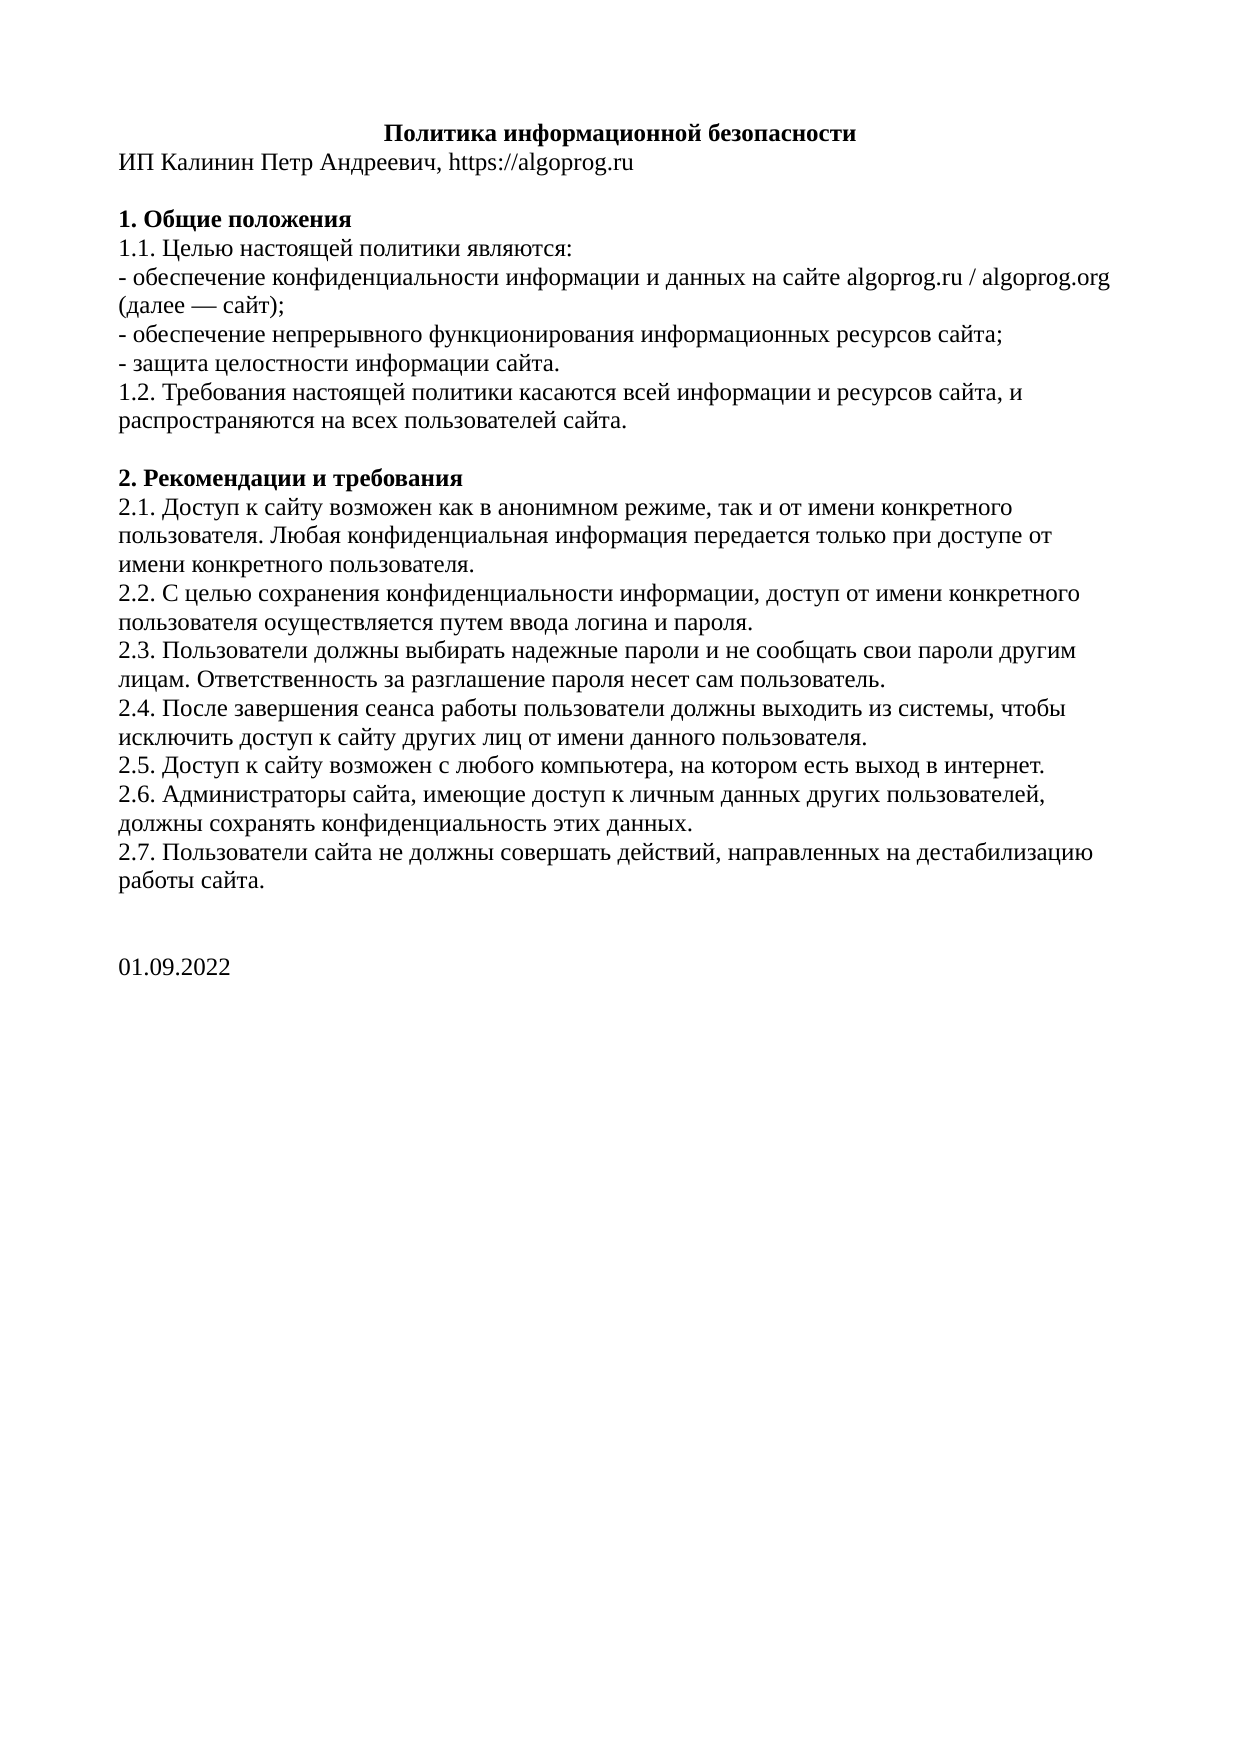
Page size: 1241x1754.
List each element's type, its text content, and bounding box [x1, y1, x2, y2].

text 2.7. Пользователи сайта не должны совершать действий, направленных на дестабилизацию работы сайта. [118, 837, 1122, 894]
text 2.3. Пользователи должны выбирать надежные пароли и не сообщать свои пароли другим лицам. Ответственность за разглашение пароля несет сам пользователь. [118, 636, 1122, 693]
text 2.4. После завершения сеанса работы пользователи должны выходить из системы, чтобы исключить доступ к сайту других лиц от имени данного пользователя. [118, 693, 1122, 751]
text 2.2. С целью сохранения конфиденциальности информации, доступ от имени конкретного пользователя осуществляется путем ввода логина и пароля. [118, 578, 1122, 636]
text 1. Общие положения [118, 204, 1122, 233]
text 2.1. Доступ к сайту возможен как в анонимном режиме, так и от имени конкретного пользователя. Любая конфиденциальная информация передается только при доступе от имени конкретного пользователя. [118, 492, 1122, 578]
text 2. Рекомендации и требования [118, 463, 1122, 492]
text ИП Калинин Петр Андреевич, https://algoprog.ru [118, 147, 1122, 176]
text 1.1. Целью настоящей политики являются: [118, 233, 1122, 262]
text - обеспечение конфиденциальности информации и данных на сайте algoprog.ru / algoprog.org (далее — сайт); [118, 262, 1122, 319]
text - защита целостности информации сайта. [118, 348, 1122, 377]
text 2.5. Доступ к сайту возможен с любого компьютера, на котором есть выход в интернет. [118, 751, 1122, 779]
text 1.2. Требования настоящей политики касаются всей информации и ресурсов сайта, и распространяются на всех пользователей сайта. [118, 377, 1122, 434]
text - обеспечение непрерывного функционирования информационных ресурсов сайта; [118, 319, 1122, 348]
text 01.09.2022 [118, 952, 1122, 981]
text 2.6. Администраторы сайта, имеющие доступ к личным данных других пользователей, должны сохранять конфиденциальность этих данных. [118, 779, 1122, 837]
text Политика информационной безопасности [118, 118, 1122, 147]
